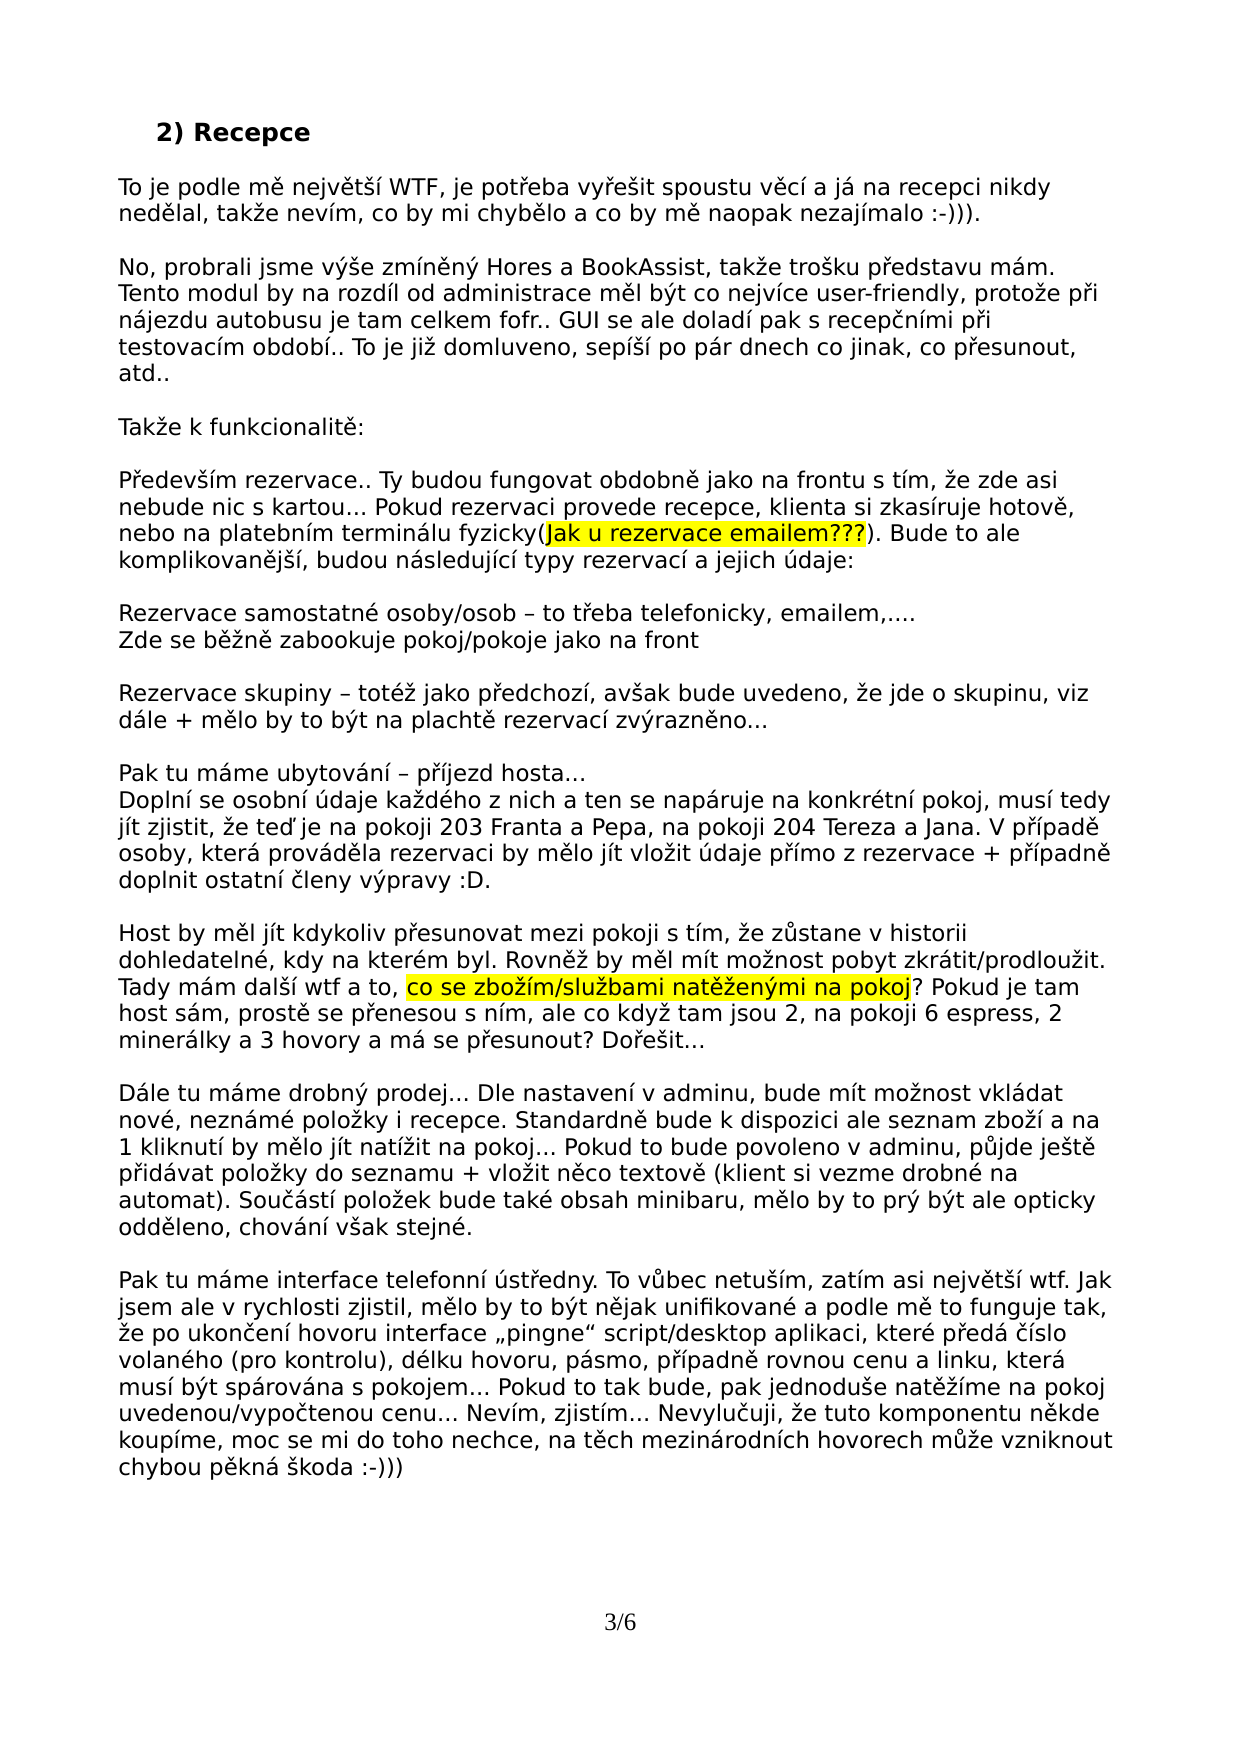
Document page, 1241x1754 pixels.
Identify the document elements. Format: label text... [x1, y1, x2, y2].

text Dále tu máme drobný prodej... Dle nastavení v adminu, bude mít možnost vkládat nové, neznámé položky i recepce. Standardně bude k dispozici ale seznam zboží a na 1 kliknutí by mělo jít natížit na pokoj... Pokud to bude povoleno v adminu, půjde ještě přidávat položky do seznamu + vložit něco textově (klient si vezme drobné na automat). Součástí položek bude také obsah minibaru, mělo by to prý být ale opticky odděleno, chování však stejné. [118, 1081, 1122, 1241]
text To je podle mě největší WTF, je potřeba vyřešit spoustu věcí a já na recepci nikdy nedělal, takže nevím, co by mi chybělo a co by mě naopak nezajímalo :-))). [118, 174, 1122, 227]
text Host by měl jít kdykoliv přesunovat mezi pokoji s tím, že zůstane v historii dohledatelné, kdy na kterém byl. Rovněž by měl mít možnost pobyt zkrátit/prodloužit. Tady mám další wtf a to, co se zbožím/službami natěženými na pokoj? Pokud je tam host sám, prostě se přenesou s ním, ale co když tam jsou 2, na pokoji 6 espress, 2 minerálky a 3 hovory a má se přesunout? Dořešit... [118, 921, 1122, 1054]
text Zde se běžně zabookuje pokoj/pokoje jako na front [118, 627, 1122, 654]
text Pak tu máme interface telefonní ústředny. To vůbec netuším, zatím asi největší wtf. Jak jsem ale v rychlosti zjistil, mělo by to být nějak unifikované a podle mě to funguje tak, že po ukončení hovoru interface „pingne“ script/desktop aplikaci, které předá číslo volaného (pro kontrolu), délku hovoru, pásmo, případně rovnou cenu a linku, která musí být spárována s pokojem... Pokud to tak bude, pak jednoduše natěžíme na pokoj uvedenou/vypočtenou cenu... Nevím, zjistím... Nevylučuji, že tuto komponentu někde koupíme, moc se mi do toho nechce, na těch mezinárodních hovorech může vzniknout chybou pěkná škoda :-))) [118, 1267, 1122, 1481]
text Doplní se osobní údaje každého z nich a ten se napáruje na konkrétní pokoj, musí tedy jít zjistit, že teď je na pokoji 203 Franta a Pepa, na pokoji 204 Tereza a Jana. V případě osoby, která prováděla rezervaci by mělo jít vložit údaje přímo z rezervace + případně doplnit ostatní členy výpravy :D. [118, 787, 1122, 894]
text Rezervace skupiny – totéž jako předchozí, avšak bude uvedeno, že jde o skupinu, viz dále + mělo by to být na plachtě rezervací zvýrazněno... [118, 681, 1122, 734]
list Recepce [156, 118, 1122, 147]
text No, probrali jsme výše zmíněný Hores a BookAssist, takže trošku představu mám. Tento modul by na rozdíl od administrace měl být co nejvíce user-friendly, protože při nájezdu autobusu je tam celkem fofr.. GUI se ale doladí pak s recepčními při testovacím období.. To je již domluveno, sepíší po pár dnech co jinak, co přesunout, atd.. [118, 254, 1122, 387]
text Takže k funkcionalitě: [118, 414, 1122, 441]
text Rezervace samostatné osoby/osob – to třeba telefonicky, emailem,.... [118, 601, 1122, 627]
text Pak tu máme ubytování – příjezd hosta... [118, 761, 1122, 787]
text Především rezervace.. Ty budou fungovat obdobně jako na frontu s tím, že zde asi nebude nic s kartou... Pokud rezervaci provede recepce, klienta si zkasíruje hotově, nebo na platebním terminálu fyzicky(Jak u rezervace emailem???). Bude to ale komplikovanější, budou následující typy rezervací a jejich údaje: [118, 467, 1122, 574]
